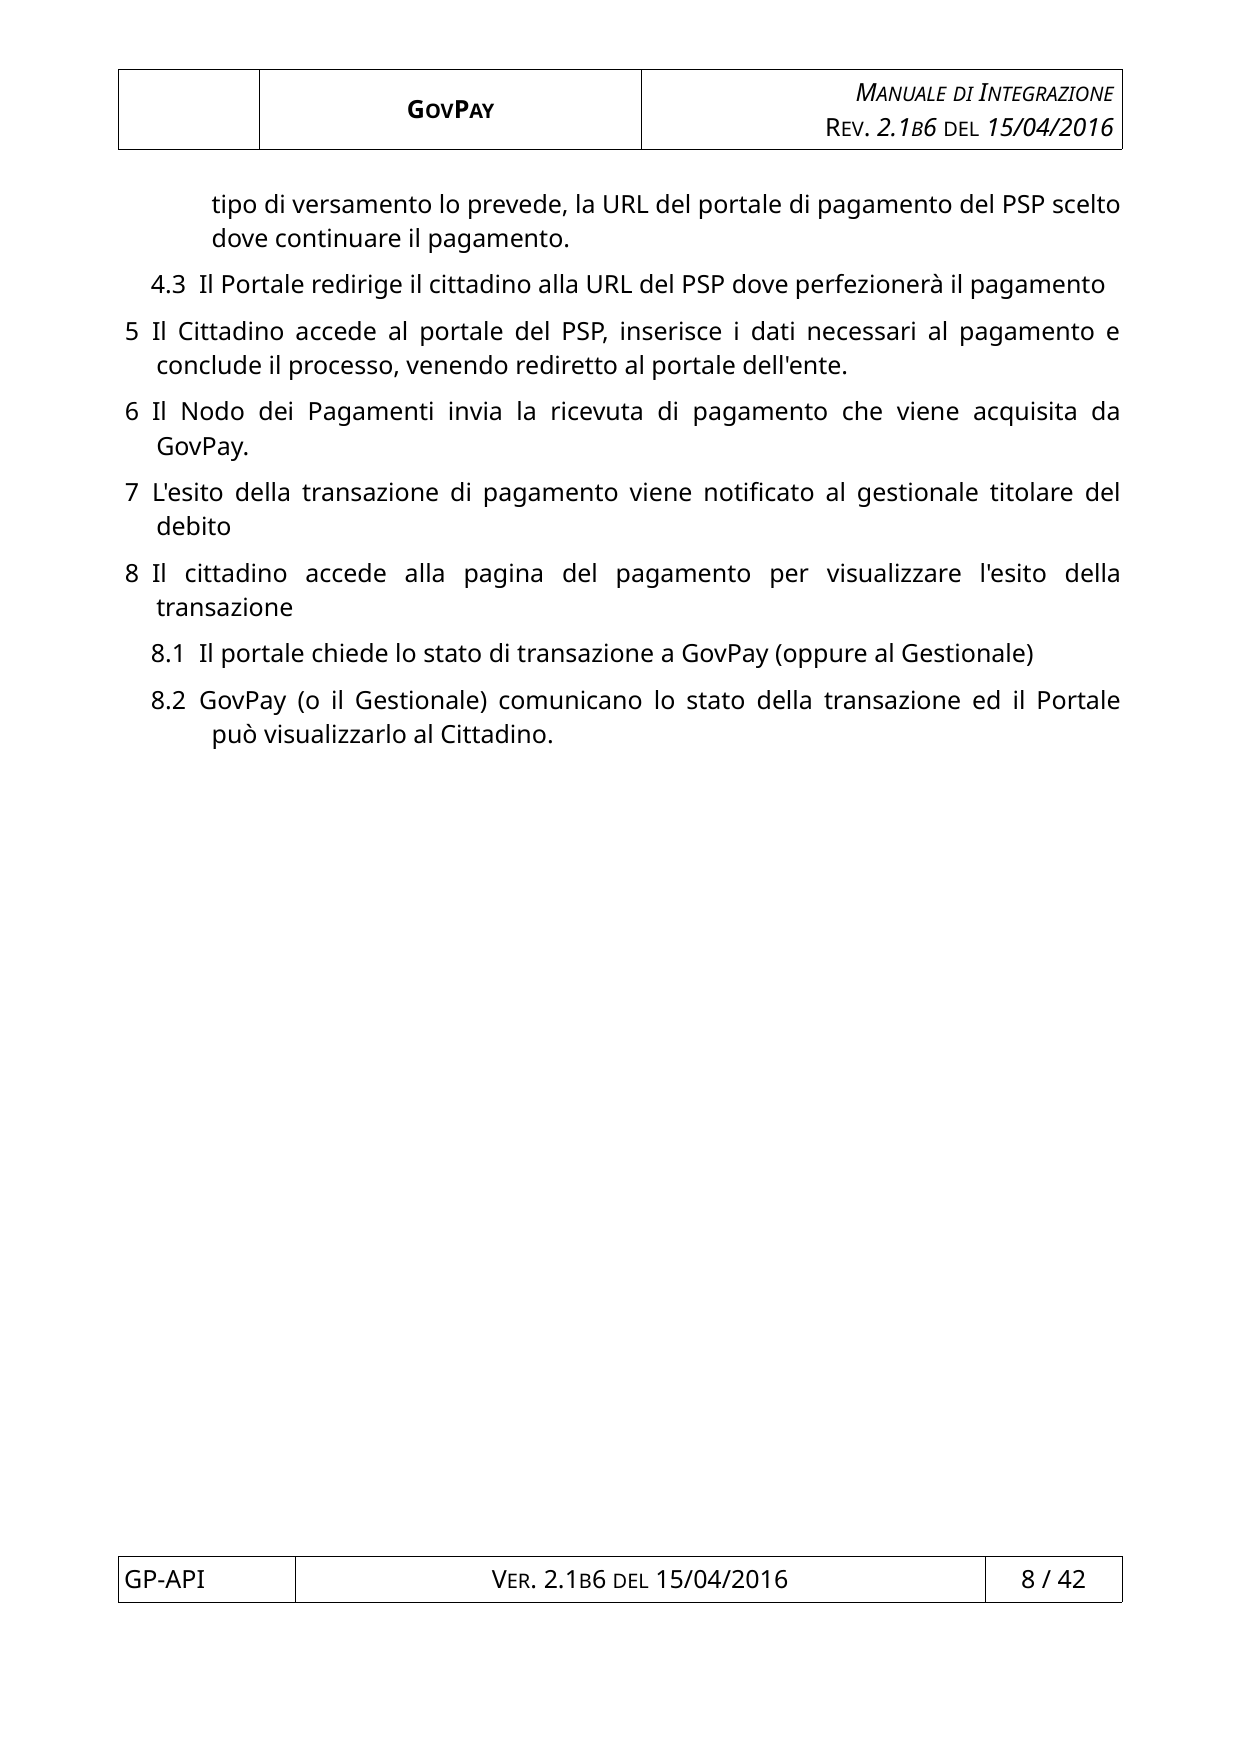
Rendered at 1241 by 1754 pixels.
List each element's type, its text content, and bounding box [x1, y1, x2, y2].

list tipo di versamento lo prevede, la URL del portale di pagamento del PSP scelto dove continuare il pagamento. [144, 186, 1122, 254]
list Il Nodo dei Pagamenti invia la ricevuta di pagamento che viene acquisita da GovPay. [118, 394, 1122, 462]
list Il Portale redirige il cittadino alla URL del PSP dove perfezionerà il pagamento [144, 267, 1122, 301]
list L'esito della transazione di pagamento viene notificato al gestionale titolare del debito [118, 475, 1122, 543]
list Il portale chiede lo stato di transazione a GovPay (oppure al Gestionale) [144, 636, 1122, 670]
list Il Cittadino accede al portale del PSP, inserisce i dati necessari al pagamento e conclude il processo, venendo rediretto al portale dell'ente. [118, 313, 1122, 382]
list Il cittadino accede alla pagina del pagamento per visualizzare l'esito della transazione [118, 555, 1122, 623]
list GovPay (o il Gestionale) comunicano lo stato della transazione ed il Portale può visualizzarlo al Cittadino. [144, 682, 1122, 751]
